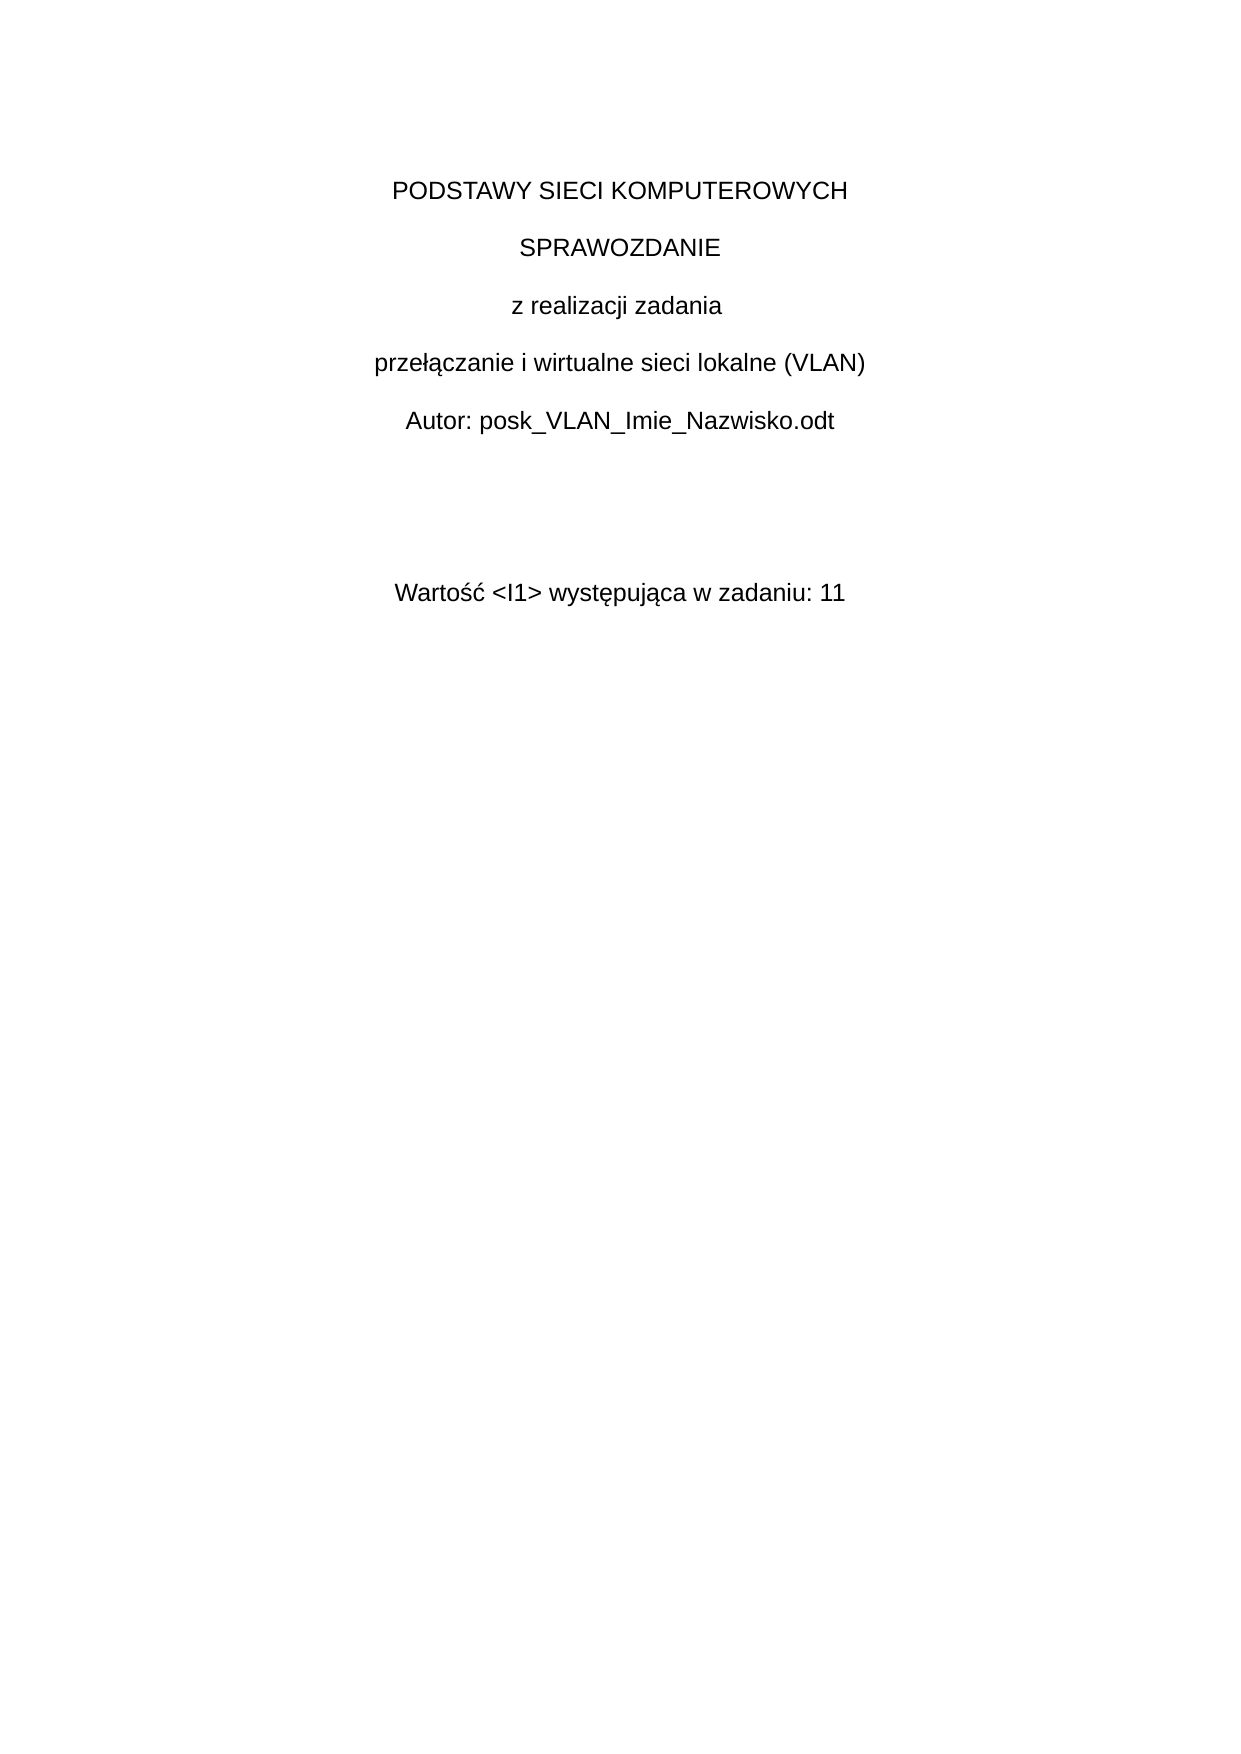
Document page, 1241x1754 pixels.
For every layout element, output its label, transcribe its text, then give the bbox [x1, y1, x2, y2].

text Autor: posk_VLAN_Imie_Nazwisko.odt [118, 406, 1122, 434]
text SPRAWOZDANIE [118, 233, 1122, 262]
text przełączanie i wirtualne sieci lokalne (VLAN) [118, 348, 1122, 377]
text z realizacji zadania [118, 291, 1122, 319]
text Wartość <I1> występująca w zadaniu: 11 [118, 578, 1122, 607]
text PODSTAWY SIECI KOMPUTEROWYCH [118, 176, 1122, 204]
